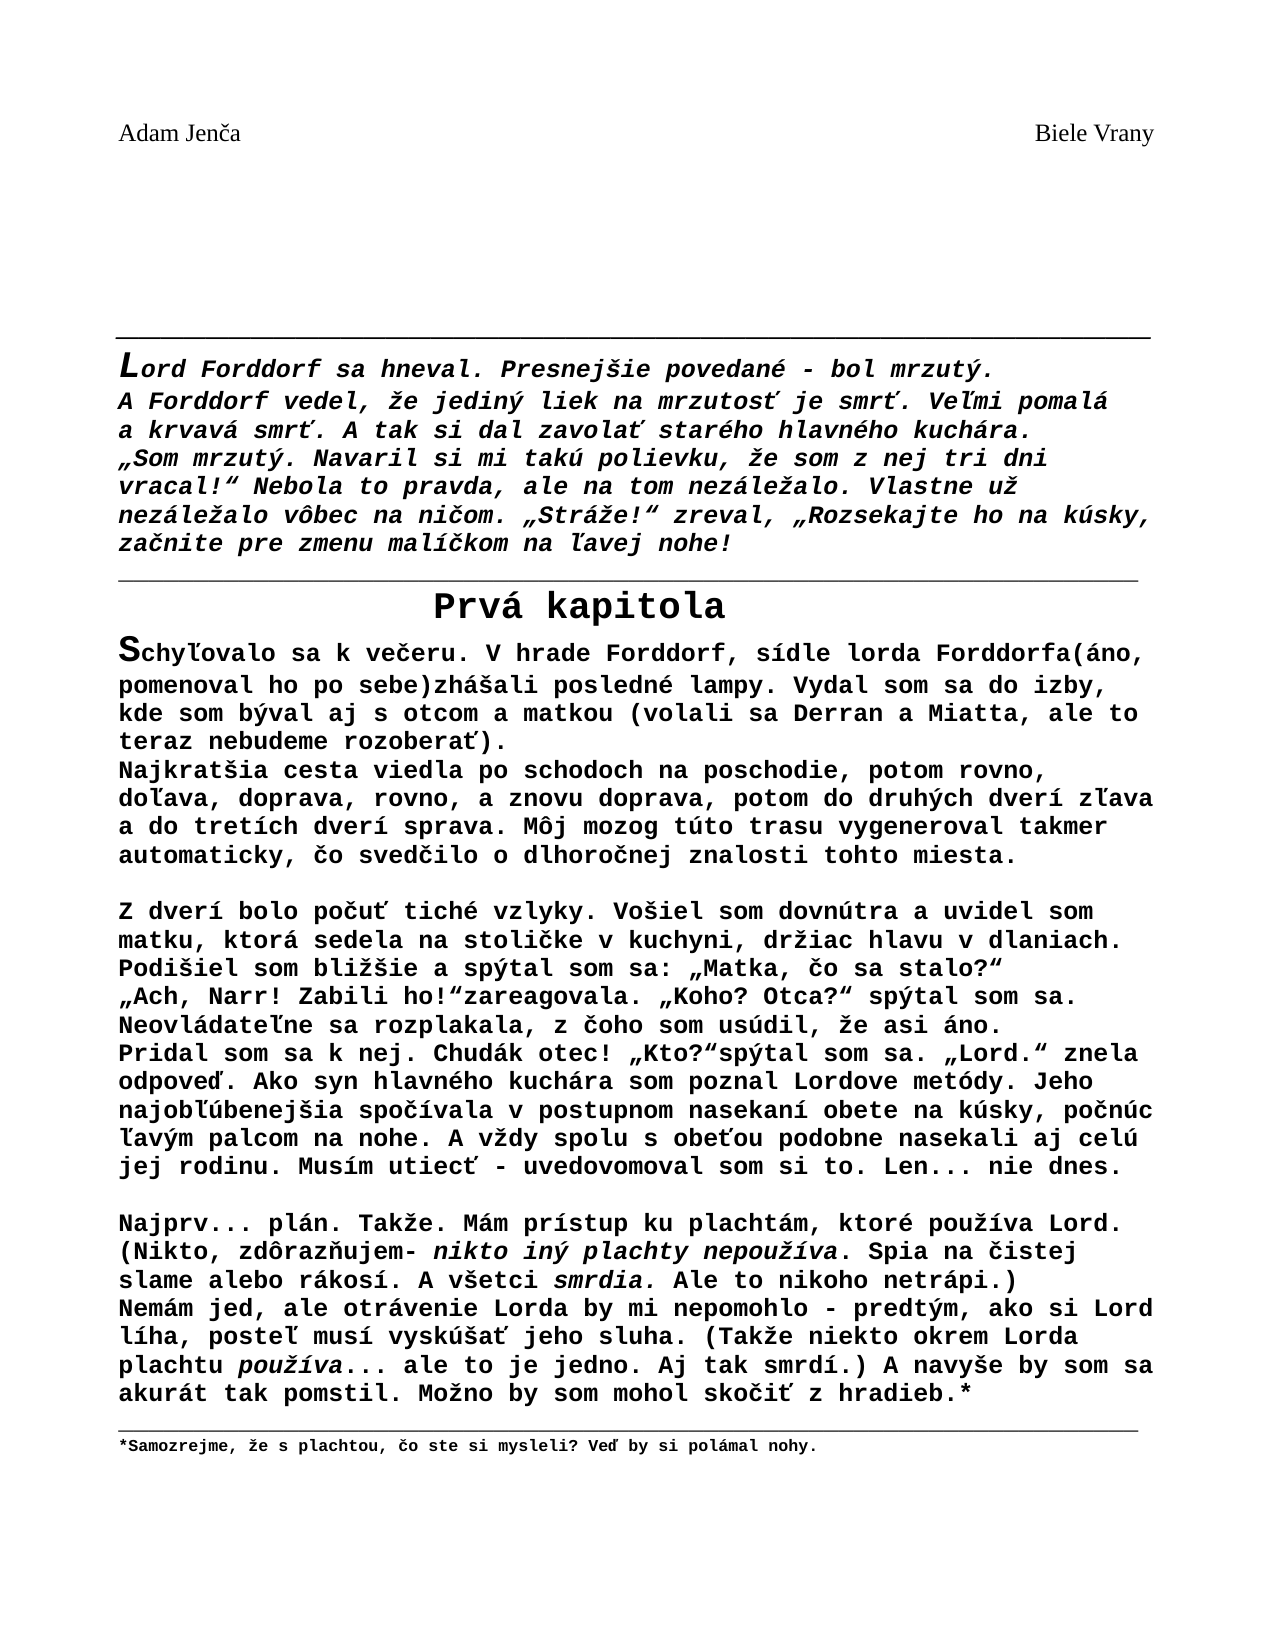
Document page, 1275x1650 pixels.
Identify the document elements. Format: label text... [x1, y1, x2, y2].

text (Nikto, zdôrazňujem- nikto iný plachty nepoužíva. Spia na čistej slame alebo rákosí. A všetci smrdia. Ale to nikoho netrápi.) [118, 1239, 1157, 1296]
text ______________________________________________ [118, 304, 1157, 346]
text „Som mrzutý. Navaril si mi takú polievku, že som z nej tri dni vracal!“ Nebola to pravda, ale na tom nezáležalo. Vlastne už nezáležalo vôbec na ničom. „Stráže!“ zreval, „Rozsekajte ho na kúsky, začnite pre zmenu malíčkom na ľavej nohe!____________________________________________________________________ [118, 446, 1157, 587]
text Schyľovalo sa k večeru. V hrade Forddorf, sídle lorda Forddorfa(áno, pomenoval ho po sebe)zhášali posledné lampy. Vydal som sa do izby, kde som býval aj s otcom a matkou (volali sa Derran a Miatta, ale to teraz nebudeme rozoberať). [118, 630, 1157, 757]
text Prvá kapitola [118, 587, 1157, 630]
text Najprv... plán. Takže. Mám prístup ku plachtám, ktoré používa Lord. [118, 1211, 1157, 1239]
text Z dverí bolo počuť tiché vzlyky. Vošiel som dovnútra a uvidel som matku, ktorá sedela na stoličke v kuchyni, držiac hlavu v dlaniach. [118, 899, 1157, 956]
text *Samozrejme, že s plachtou, čo ste si mysleli? Veď by si polámal nohy. [118, 1437, 1157, 1456]
text ____________________________________________________________________ [118, 1409, 1157, 1437]
text „Ach, Narr! Zabili ho!“zareagovala. „Koho? Otca?“ spýtal som sa. [118, 984, 1157, 1012]
text Neovládateľne sa rozplakala, z čoho som usúdil, že asi áno. [118, 1012, 1157, 1041]
text Lord Forddorf sa hneval. Presnejšie povedané - bol mrzutý. [118, 346, 1157, 389]
text Podišiel som bližšie a spýtal som sa: „Matka, čo sa stalo?“ [118, 956, 1157, 984]
text Nemám jed, ale otrávenie Lorda by mi nepomohlo - predtým, ako si Lord líha, posteľ musí vyskúšať jeho sluha. (Takže niekto okrem Lorda plachtu používa... ale to je jedno. Aj tak smrdí.) A navyše by som sa akurát tak pomstil. Možno by som mohol skočiť z hradieb.* [118, 1296, 1157, 1409]
text Pridal som sa k nej. Chudák otec! „Kto?“spýtal som sa. „Lord.“ znela odpoveď. Ako syn hlavného kuchára som poznal Lordove metódy. Jeho najobľúbenejšia spočívala v postupnom nasekaní obete na kúsky, počnúc ľavým palcom na nohe. A vždy spolu s obeťou podobne nasekali aj celú jej rodinu. Musím utiecť - uvedovomoval som si to. Len... nie dnes. [118, 1041, 1157, 1182]
text a do tretích dverí sprava. Môj mozog túto trasu vygeneroval takmer automaticky, čo svedčilo o dlhoročnej znalosti tohto miesta. [118, 814, 1157, 871]
text A Forddorf vedel, že jediný liek na mrzutosť je smrť. Veľmi pomalá [118, 389, 1157, 417]
text a krvavá smrť. A tak si dal zavolať starého hlavného kuchára. [118, 417, 1157, 446]
text Najkratšia cesta viedla po schodoch na poschodie, potom rovno, doľava, doprava, rovno, a znovu doprava, potom do druhých dverí zľava [118, 757, 1157, 814]
